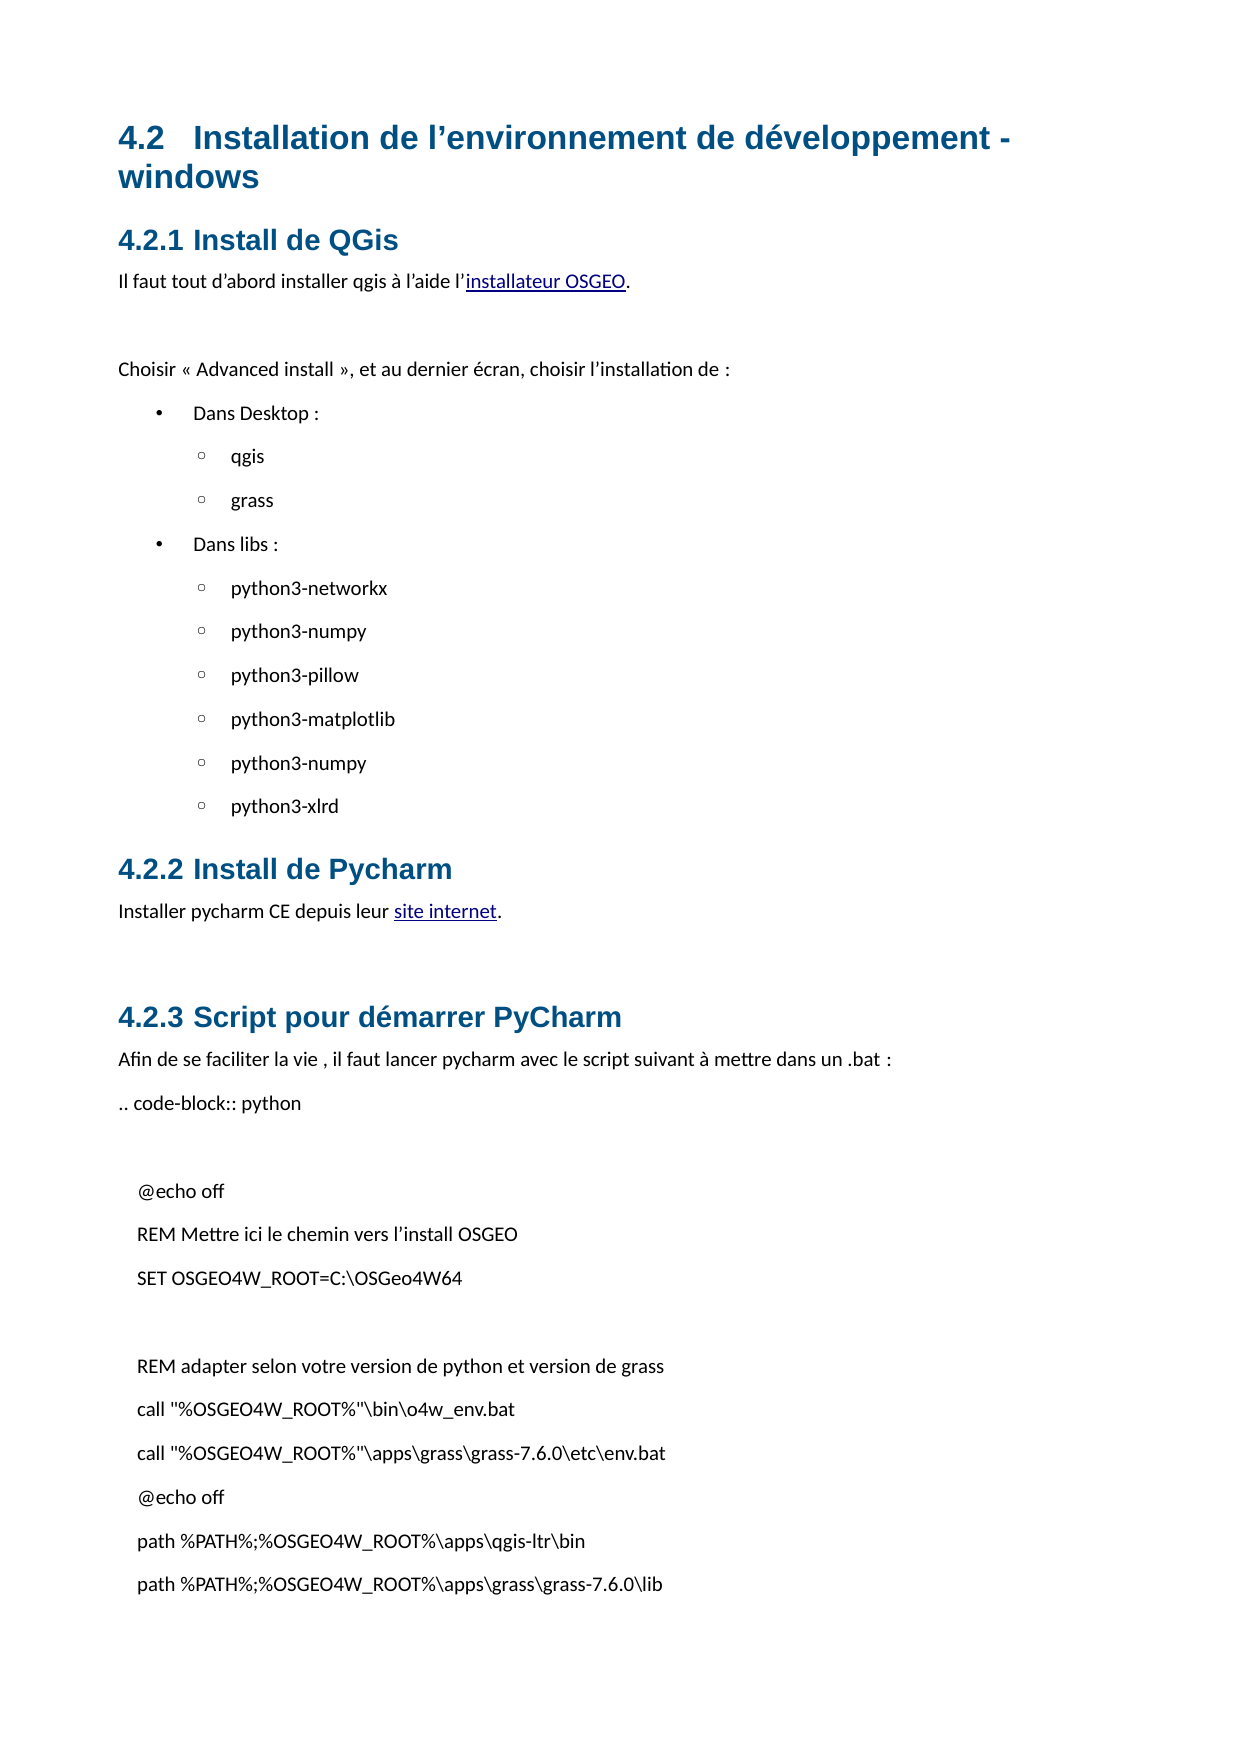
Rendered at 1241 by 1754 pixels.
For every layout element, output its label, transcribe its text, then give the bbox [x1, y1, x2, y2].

text @echo off [118, 1484, 1122, 1509]
text Il faut tout d’abord installer qgis à l’aide l’installateur OSGEO. [118, 269, 1122, 294]
text call "%OSGEO4W_ROOT%"\apps\grass\grass-7.6.0\etc\env.bat [118, 1440, 1122, 1466]
list python3-numpy [193, 619, 1122, 644]
text call "%OSGEO4W_ROOT%"\bin\o4w_env.bat [118, 1397, 1122, 1422]
list python3-networkx [193, 575, 1122, 600]
subtitle Install de Pycharm [118, 852, 1122, 886]
text path %PATH%;%OSGEO4W_ROOT%\apps\grass\grass-7.6.0\lib [118, 1572, 1122, 1597]
list python3-matplotlib [193, 706, 1122, 732]
list Dans libs : [156, 531, 1122, 557]
text @echo off [118, 1178, 1122, 1203]
list Dans Desktop : [156, 400, 1122, 425]
list qgis [193, 444, 1122, 469]
subtitle Installation de l’environnement de développement - windows [118, 118, 1122, 195]
text .. code-block:: python [118, 1090, 1122, 1116]
text Afin de se faciliter la vie , il faut lancer pycharm avec le script suivant à mettre dans un .bat : [118, 1047, 1122, 1072]
text path %PATH%;%OSGEO4W_ROOT%\apps\qgis-ltr\bin [118, 1528, 1122, 1553]
list python3-pillow [193, 662, 1122, 688]
subtitle Install de QGis [118, 222, 1122, 256]
text Installer pycharm CE depuis leur site internet. [118, 898, 1122, 924]
text REM adapter selon votre version de python et version de grass [118, 1353, 1122, 1378]
text REM Mettre ici le chemin vers l’install OSGEO [118, 1222, 1122, 1247]
text SET OSGEO4W_ROOT=C:\OSGeo4W64 [118, 1265, 1122, 1291]
list python3-numpy [193, 750, 1122, 775]
text Choisir « Advanced install », et au dernier écran, choisir l’installation de : [118, 356, 1122, 382]
subtitle Script pour démarrer PyCharm [118, 1000, 1122, 1034]
list grass [193, 487, 1122, 513]
list python3-xlrd [193, 794, 1122, 819]
